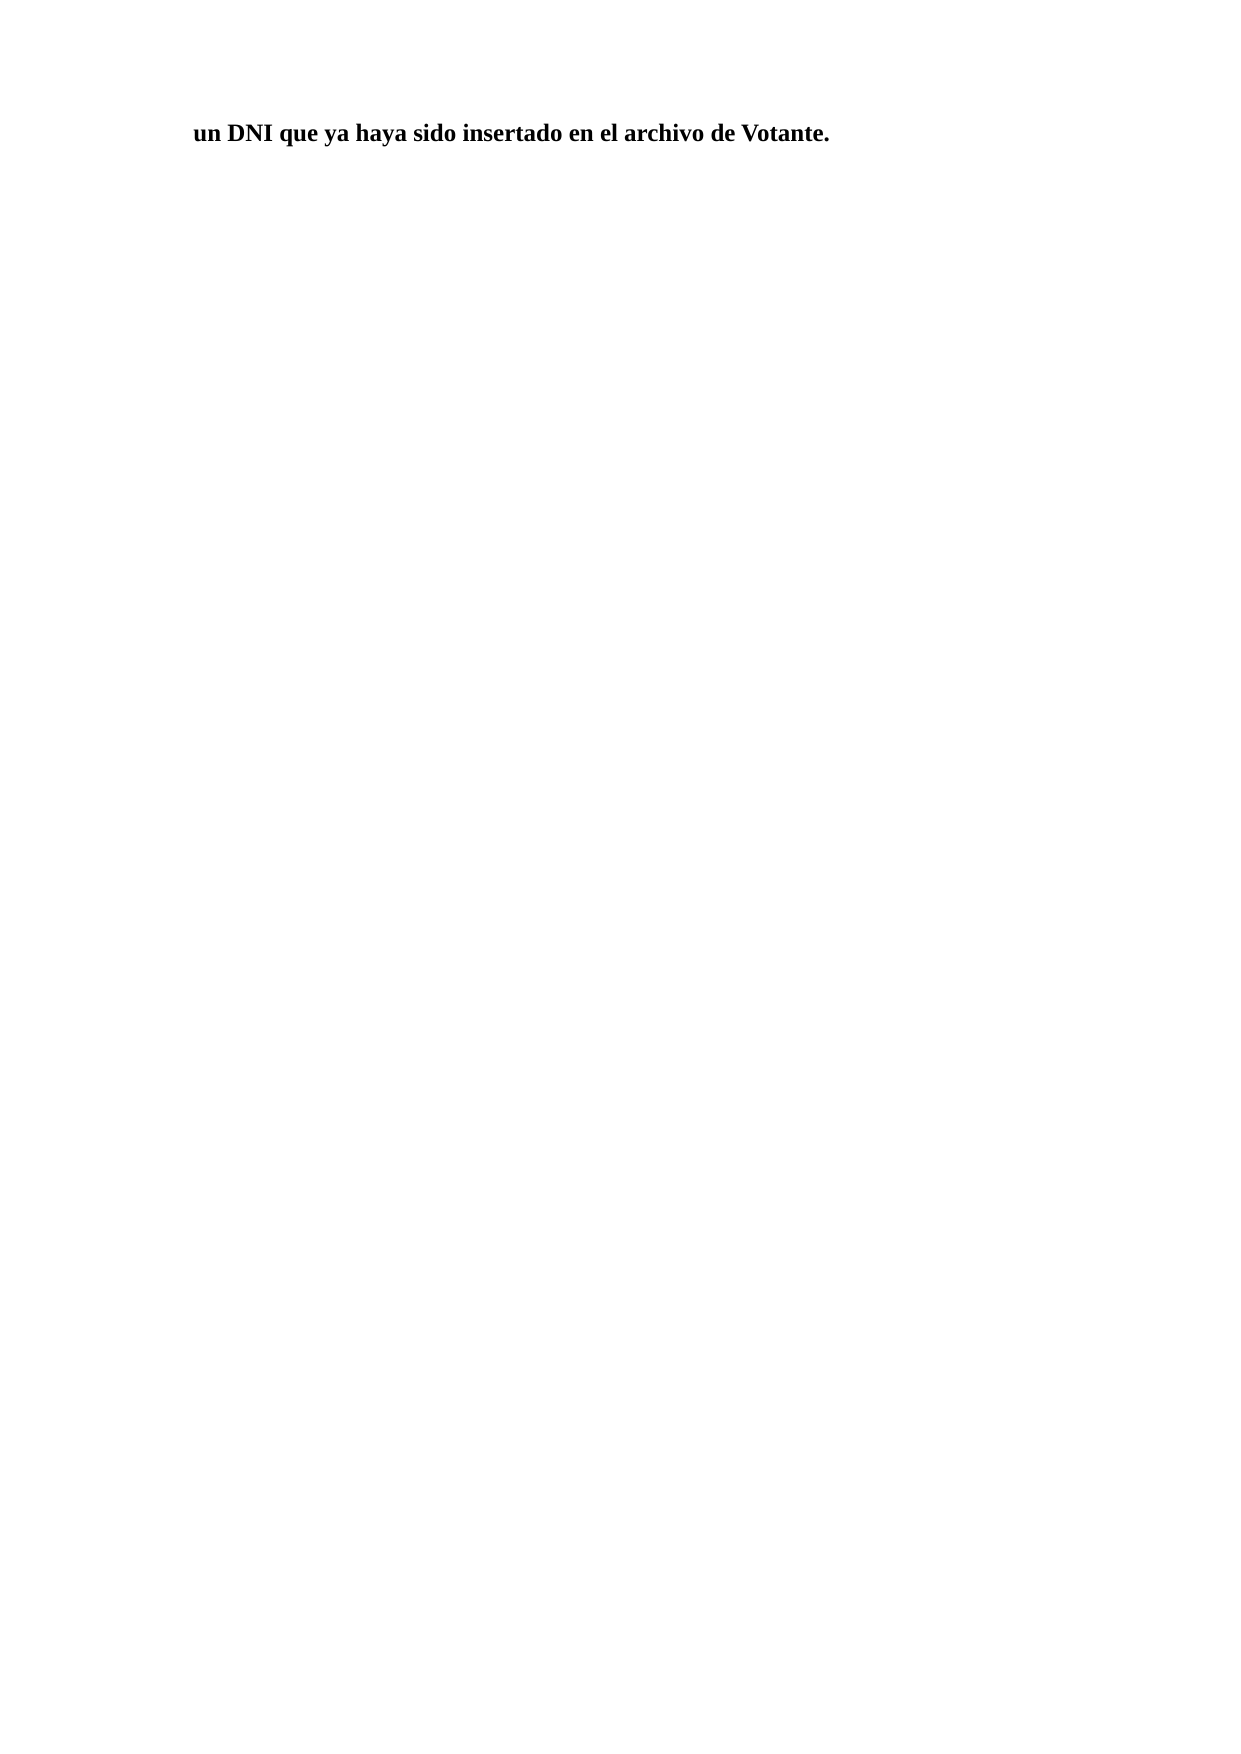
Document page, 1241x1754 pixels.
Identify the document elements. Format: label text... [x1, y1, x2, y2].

list un DNI que ya haya sido insertado en el archivo de Votante. [156, 118, 1122, 147]
